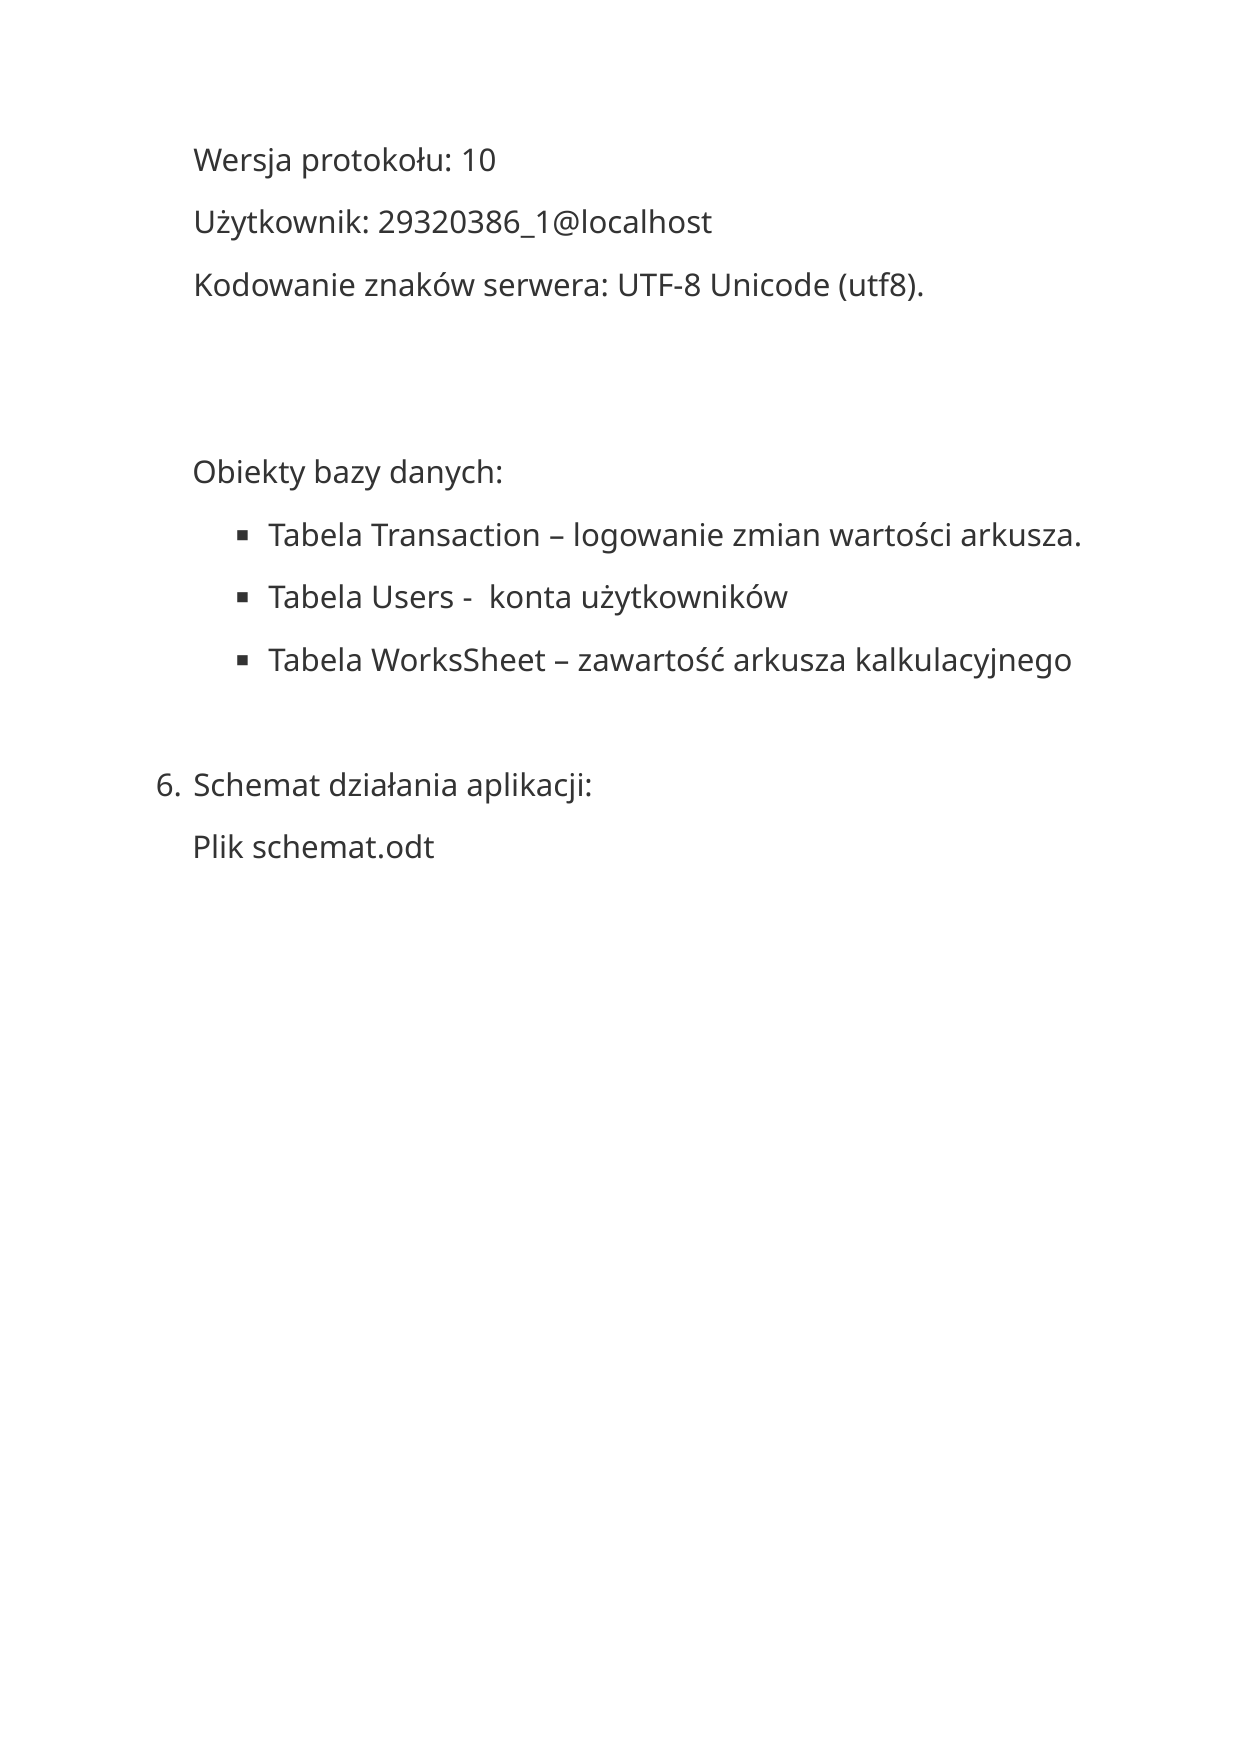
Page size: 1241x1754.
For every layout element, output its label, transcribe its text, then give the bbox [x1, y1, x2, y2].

list Tabela Transaction – logowanie zmian wartości arkusza. [231, 493, 1122, 556]
list Tabela Users - konta użytkowników [231, 556, 1122, 618]
text Plik schemat.odt [118, 806, 1122, 868]
text Obiekty bazy danych: [118, 431, 1122, 493]
list Schemat działania aplikacji: [156, 743, 1122, 806]
list Użytkownik: 29320386_1@localhost [156, 181, 1122, 243]
list Wersja protokołu: 10 [156, 118, 1122, 181]
list Kodowanie znaków serwera: UTF-8 Unicode (utf8). [156, 243, 1122, 306]
list Tabela WorksSheet – zawartość arkusza kalkulacyjnego [231, 618, 1122, 681]
